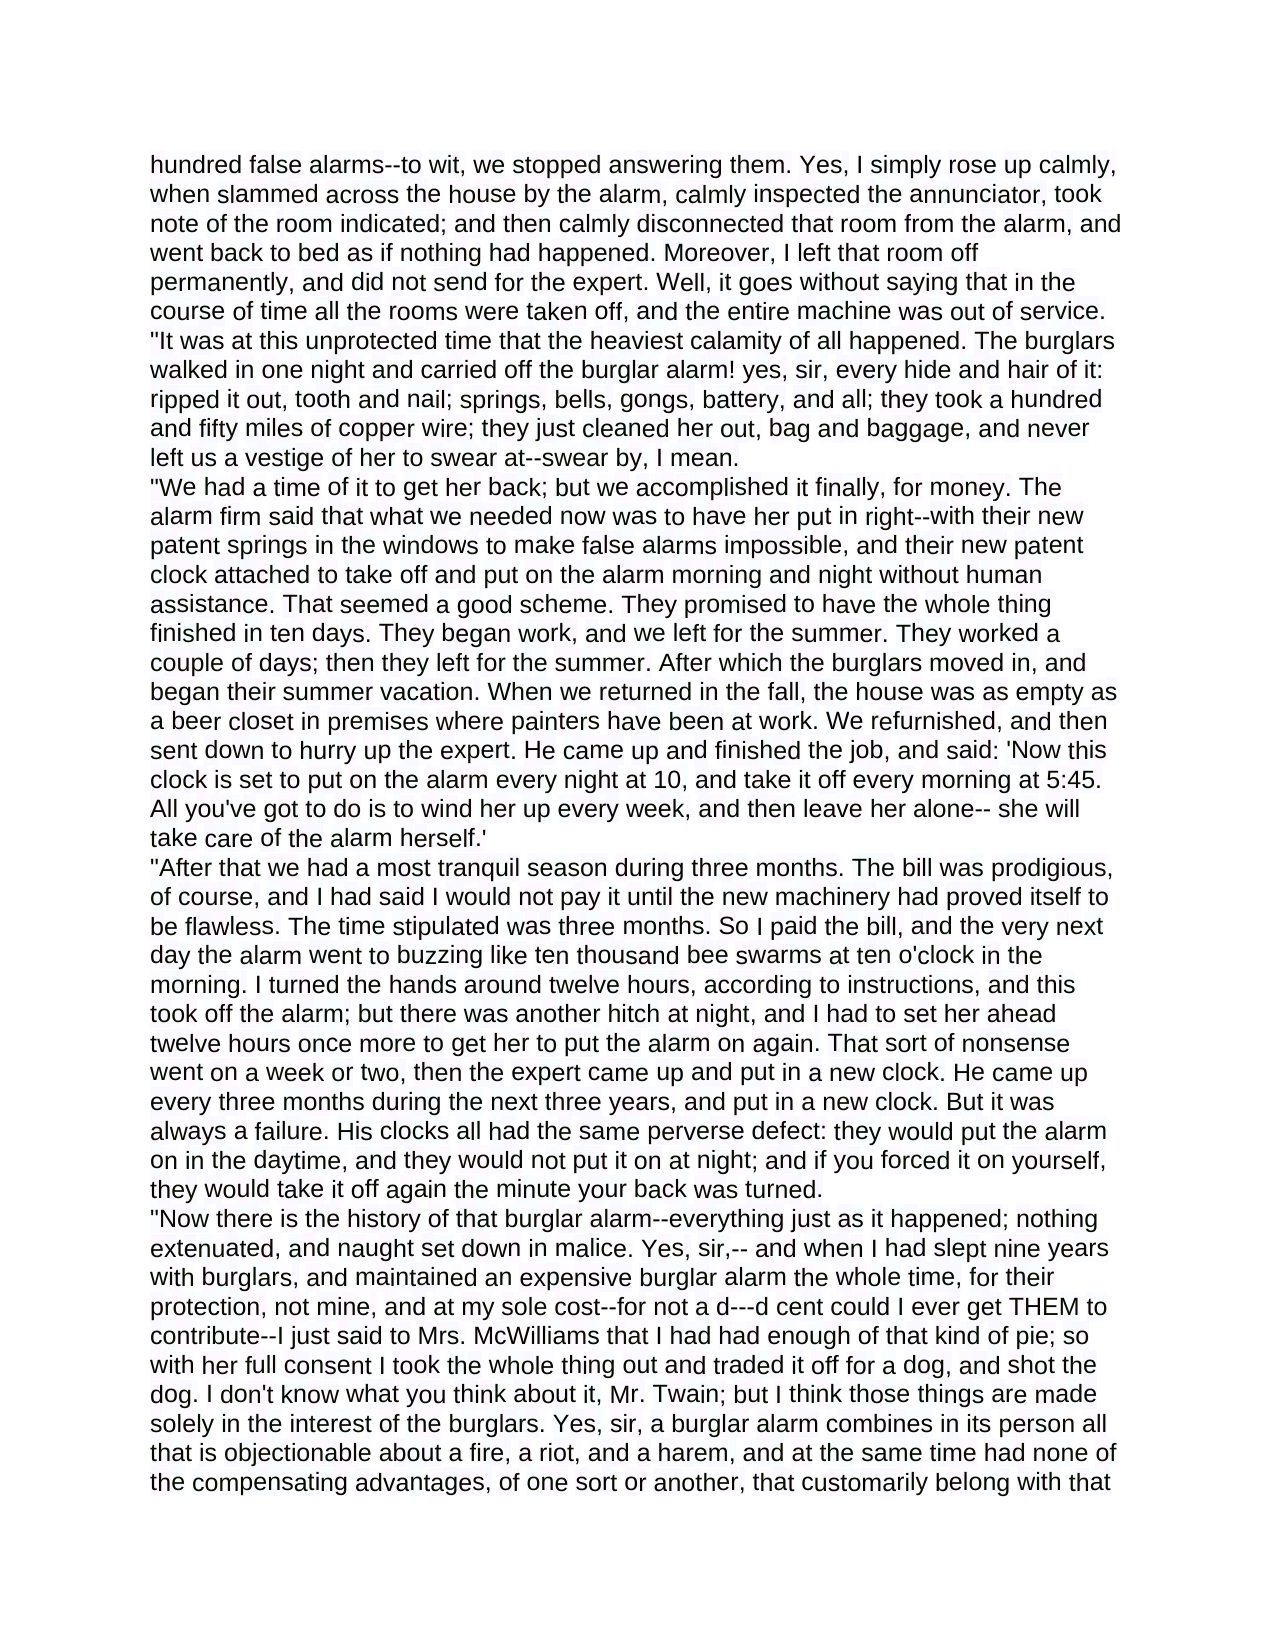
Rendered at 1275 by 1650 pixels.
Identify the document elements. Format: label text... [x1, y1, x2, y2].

text "After that we had a most tranquil season during three months. The bill was prodigious, of course, and I had said I would not pay it until the new machinery had proved itself to be flawless. The time stipulated was three months. So I paid the bill, and the very next day the alarm went to buzzing like ten thousand bee swarms at ten o'clock in the morning. I turned the hands around twelve hours, according to instructions, and this took off the alarm; but there was another hitch at night, and I had to set her ahead twelve hours once more to get her to put the alarm on again. That sort of nonsense went on a week or two, then the expert came up and put in a new clock. He came up every three months during the next three years, and put in a new clock. But it was always a failure. His clocks all had the same perverse defect: they would put the alarm on in the daytime, and they would not put it on at night; and if you forced it on yourself, they would take it off again the minute your back was turned. [150, 852, 1125, 1204]
text "Now there is the history of that burglar alarm--everything just as it happened; nothing extenuated, and naught set down in malice. Yes, sir,-- and when I had slept nine years with burglars, and maintained an expensive burglar alarm the whole time, for their protection, not mine, and at my sole cost--for not a d---d cent could I ever get THEM to contribute--I just said to Mrs. McWilliams that I had had enough of that kind of pie; so with her full consent I took the whole thing out and traded it off for a dog, and shot the dog. I don't know what you think about it, Mr. Twain; but I think those things are made solely in the interest of the burglars. Yes, sir, a burglar alarm combines in its person all that is objectionable about a fire, a riot, and a harem, and at the same time had none of the compensating advantages, of one sort or another, that customarily belong with that combination. Good-by: I get off here." [761, 1350, 896, 1496]
text "At length a perfectly natural thing came about--after we had answered three or four hundred false alarms--to wit, we stopped answering them. Yes, I simply rose up calmly, when slammed across the house by the alarm, calmly inspected the annunciator, took note of the room indicated; and then calmly disconnected that room from the alarm, and went back to bed as if nothing had happened. Moreover, I left that room off permanently, and did not send for the expert. Well, it goes without saying that in the course of time all the rooms were taken off, and the entire machine was out of service. [150, 150, 1125, 326]
text "We had a time of it to get her back; but we accomplished it finally, for money. The alarm firm said that what we needed now was to have her put in right--with their new patent springs in the windows to make false alarms impossible, and their new patent clock attached to take off and put on the alarm morning and night without human assistance. That seemed a good scheme. They promised to have the whole thing finished in ten days. They began work, and we left for the summer. They worked a couple of days; then they left for the summer. After which the burglars moved in, and began their summer vacation. When we returned in the fall, the house was as empty as a beer closet in premises where painters have been at work. We refurnished, and then sent down to hurry up the expert. He came up and finished the job, and said: 'Now this clock is set to put on the alarm every night at 10, and take it off every morning at 5:45. All you've got to do is to wind her up every week, and then leave her alone-- she will take care of the alarm herself.' [482, 472, 1125, 852]
text "Now there is the history of that burglar alarm--everything just as it happened; nothing extenuated, and naught set down in malice. Yes, sir,-- and when I had slept nine years with burglars, and maintained an expensive burglar alarm the whole time, for their protection, not mine, and at my sole cost--for not a d---d cent could I ever get THEM to contribute--I just said to Mrs. McWilliams that I had had enough of that kind of pie; so with her full consent I took the whole thing out and traded it off for a dog, and shot the dog. I don't know what you think about it, Mr. Twain; but I think those things are made solely in the interest of the burglars. Yes, sir, a burglar alarm combines in its person all that is objectionable about a fire, a riot, and a harem, and at the same time had none of the compensating advantages, of one sort or another, that customarily belong with that combination. Good-by: I get off here." [972, 1204, 1125, 1496]
text "It was at this unprotected time that the heaviest calamity of all happened. The burglars walked in one night and carried off the burglar alarm! yes, sir, every hide and hair of it: ripped it out, tooth and nail; springs, bells, gongs, battery, and all; they took a hundred and fifty miles of copper wire; they just cleaned her out, bag and baggage, and never left us a vestige of her to swear at--swear by, I mean. [150, 326, 1125, 472]
text "We had a time of it to get her back; but we accomplished it finally, for money. The alarm firm said that what we needed now was to have her put in right--with their new patent springs in the windows to make false alarms impossible, and their new patent clock attached to take off and put on the alarm morning and night without human assistance. That seemed a good scheme. They promised to have the whole thing finished in ten days. They began work, and we left for the summer. They worked a couple of days; then they left for the summer. After which the burglars moved in, and began their summer vacation. When we returned in the fall, the house was as empty as a beer closet in premises where painters have been at work. We refurnished, and then sent down to hurry up the expert. He came up and finished the job, and said: 'Now this clock is set to put on the alarm every night at 10, and take it off every morning at 5:45. All you've got to do is to wind her up every week, and then leave her alone-- she will take care of the alarm herself.' [406, 531, 550, 765]
